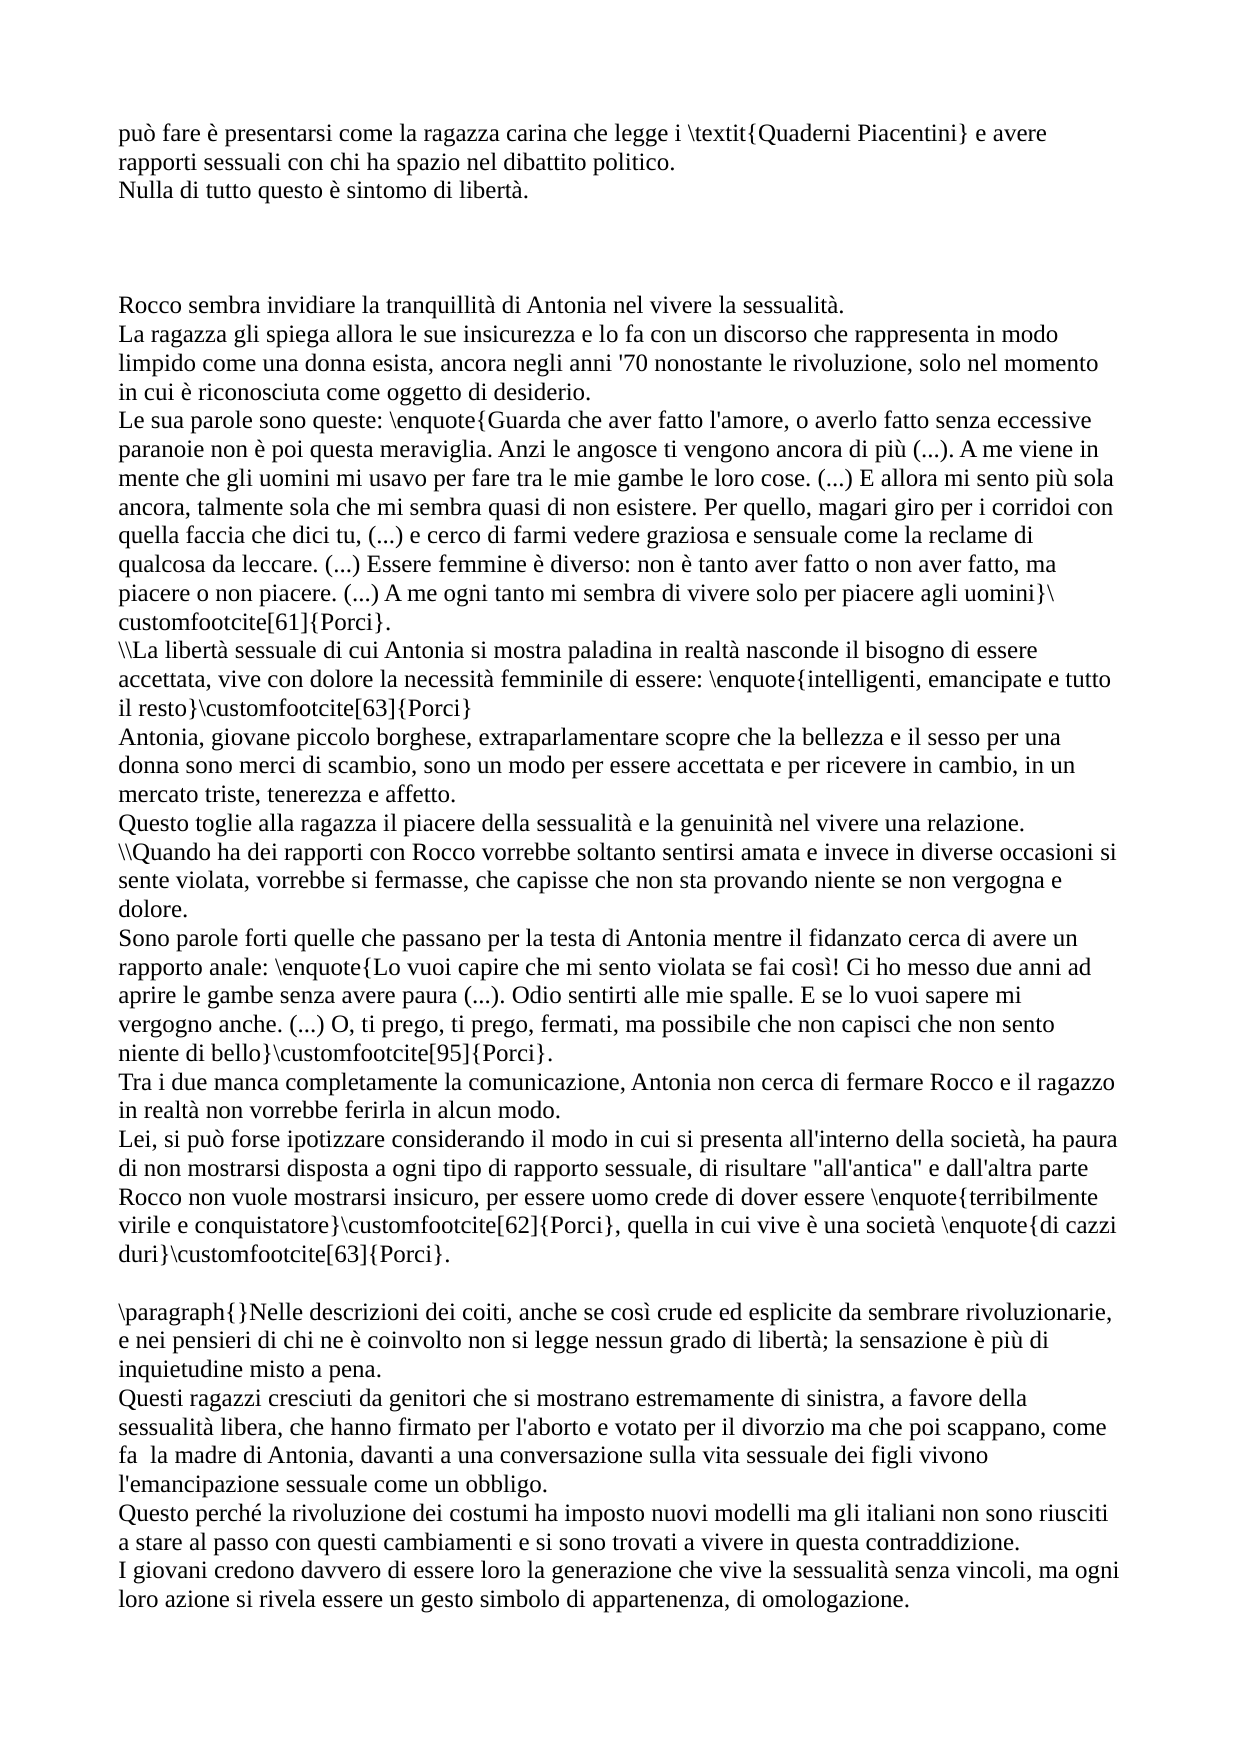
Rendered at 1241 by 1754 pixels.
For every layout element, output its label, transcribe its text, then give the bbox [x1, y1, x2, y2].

text può fare è presentarsi come la ragazza carina che legge i \textit{Quaderni Piacentini} e avere rapporti sessuali con chi ha spazio nel dibattito politico. Nulla di tutto questo è sintomo di libertà. Rocco sembra invidiare la tranquillità di Antonia nel vivere la sessualità. La ragazza gli spiega allora le sue insicurezza e lo fa con un discorso che rappresenta in modo limpido come una donna esista, ancora negli anni '70 nonostante le rivoluzione, solo nel momento in cui è riconosciuta come oggetto di desiderio. Le sua parole sono queste: \enquote{Guarda che aver fatto l'amore, o averlo fatto senza eccessive paranoie non è poi questa meraviglia. Anzi le angosce ti vengono ancora di più (...). A me viene in mente che gli uomini mi usavo per fare tra le mie gambe le loro cose. (...) E allora mi sento più sola ancora, talmente sola che mi sembra quasi di non esistere. Per quello, magari giro per i corridoi con quella faccia che dici tu, (...) e cerco di farmi vedere graziosa e sensuale come la reclame di qualcosa da leccare. (...) Essere femmine è diverso: non è tanto aver fatto o non aver fatto, ma piacere o non piacere. (...) A me ogni tanto mi sembra di vivere solo per piacere agli uomini}\customfootcite[61]{Porci}. \\La libertà sessuale di cui Antonia si mostra paladina in realtà nasconde il bisogno di essere accettata, vive con dolore la necessità femminile di essere: \enquote{intelligenti, emancipate e tutto il resto}\customfootcite[63]{Porci} Antonia, giovane piccolo borghese, extraparlamentare scopre che la bellezza e il sesso per una donna sono merci di scambio, sono un modo per essere accettata e per ricevere in cambio, in un mercato triste, tenerezza e affetto. Questo toglie alla ragazza il piacere della sessualità e la genuinità nel vivere una relazione. \\Quando ha dei rapporti con Rocco vorrebbe soltanto sentirsi amata e invece in diverse occasioni si sente violata, vorrebbe si fermasse, che capisse che non sta provando niente se non vergogna e dolore. Sono parole forti quelle che passano per la testa di Antonia mentre il fidanzato cerca di avere un rapporto anale: \enquote{Lo vuoi capire che mi sento violata se fai così! Ci ho messo due anni ad aprire le gambe senza avere paura (...). Odio sentirti alle mie spalle. E se lo vuoi sapere mi vergogno anche. (...) O, ti prego, ti prego, fermati, ma possibile che non capisci che non sento niente di bello}\customfootcite[95]{Porci}. Tra i due manca completamente la comunicazione, Antonia non cerca di fermare Rocco e il ragazzo in realtà non vorrebbe ferirla in alcun modo. Lei, si può forse ipotizzare considerando il modo in cui si presenta all'interno della società, ha paura di non mostrarsi disposta a ogni tipo di rapporto sessuale, di risultare "all'antica" e dall'altra parte Rocco non vuole mostrarsi insicuro, per essere uomo crede di dover essere \enquote{terribilmente virile e conquistatore}\customfootcite[62]{Porci}, quella in cui vive è una società \enquote{di cazzi duri}\customfootcite[63]{Porci}. \paragraph{}Nelle descrizioni dei coiti, anche se così crude ed esplicite da sembrare rivoluzionarie, e nei pensieri di chi ne è coinvolto non si legge nessun grado di libertà; la sensazione è più di inquietudine misto a pena. Questi ragazzi cresciuti da genitori che si mostrano estremamente di sinistra, a favore della sessualità libera, che hanno firmato per l'aborto e votato per il divorzio ma che poi scappano, come fa la madre di Antonia, davanti a una conversazione sulla vita sessuale dei figli vivono l'emancipazione sessuale come un obbligo. Questo perché la rivoluzione dei costumi ha imposto nuovi modelli ma gli italiani non sono riusciti a stare al passo con questi cambiamenti e si sono trovati a vivere in questa contraddizione. I giovani credono davvero di essere loro la generazione che vive la sessualità senza vincoli, ma ogni loro azione si rivela essere un gesto simbolo di appartenenza, di omologazione. [118, 118, 1122, 1613]
